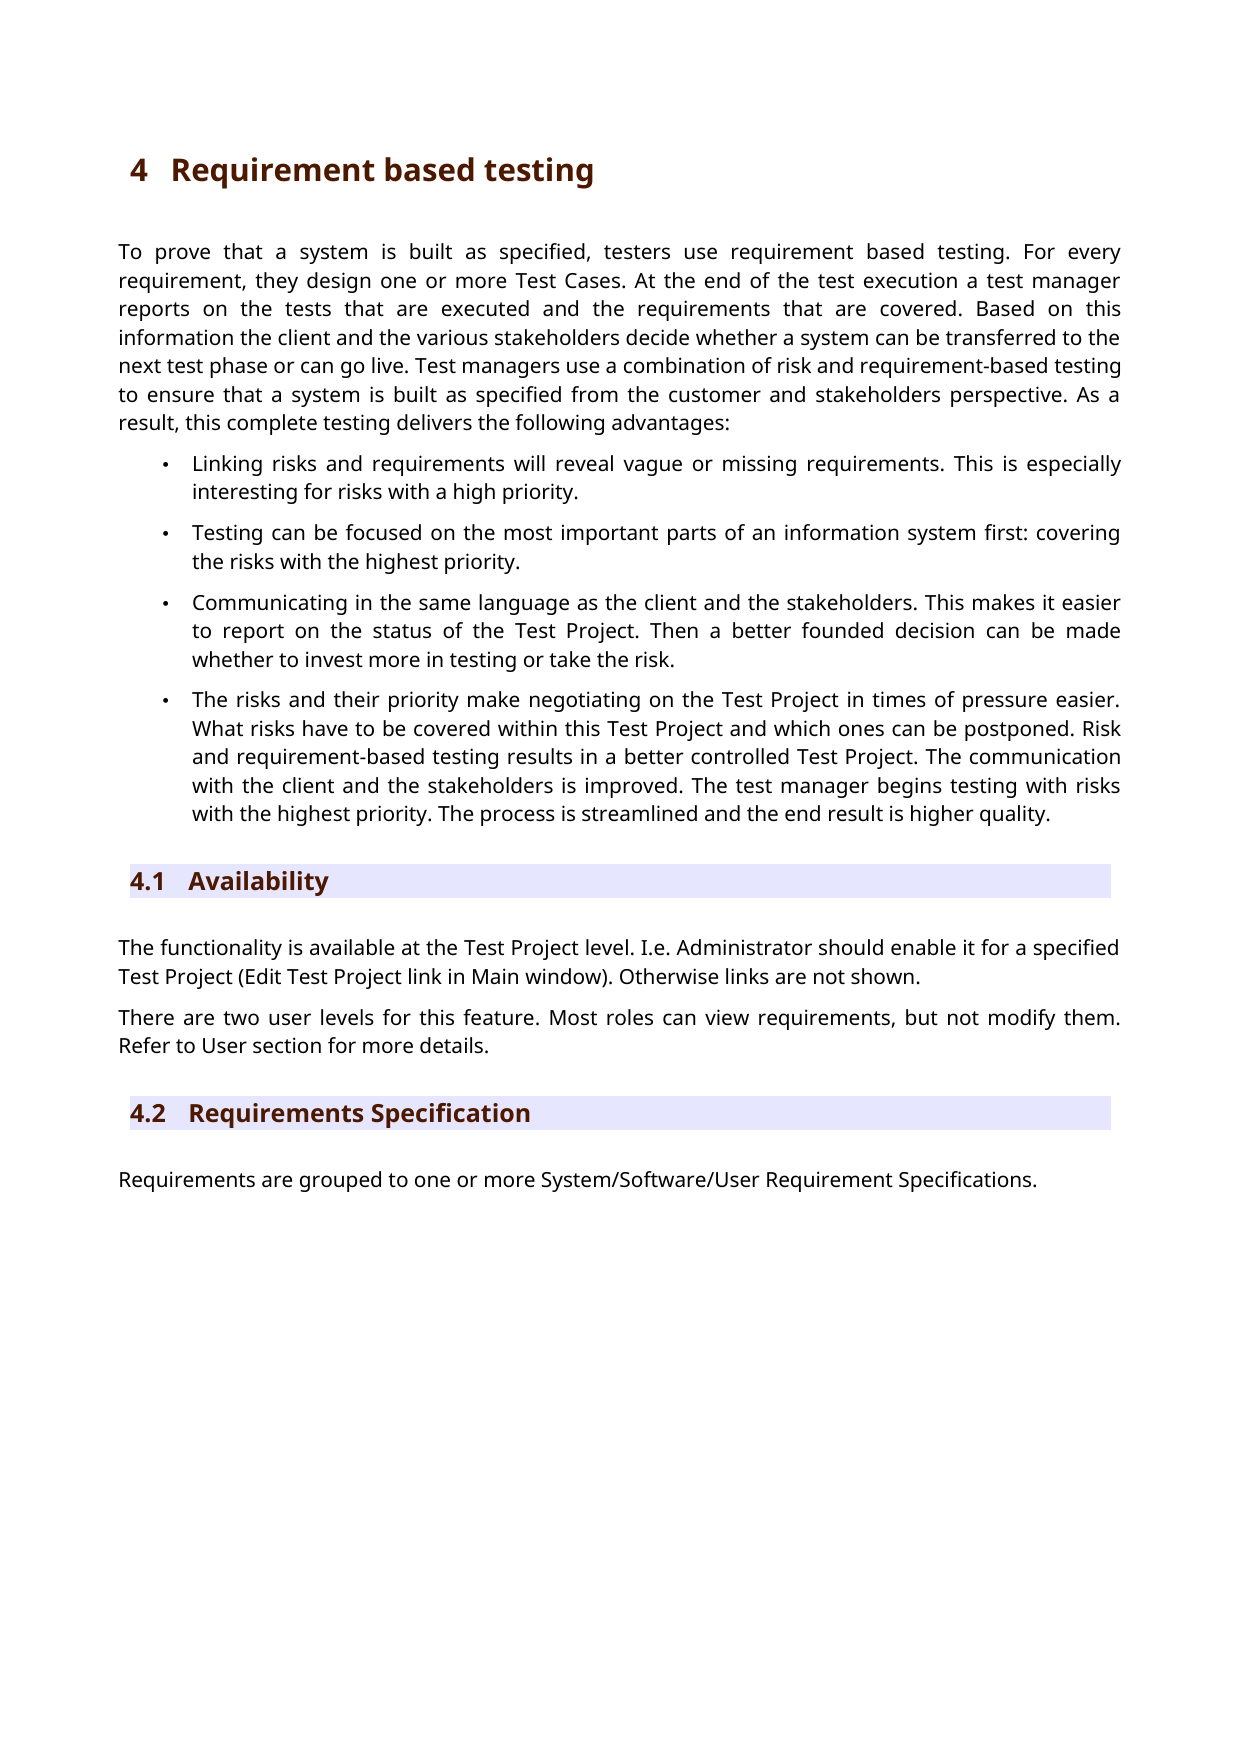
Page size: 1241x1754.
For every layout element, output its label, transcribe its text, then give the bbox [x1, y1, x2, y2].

list Linking risks and requirements will reveal vague or missing requirements. This is especially interesting for risks with a high priority. [162, 449, 1122, 506]
text To prove that a system is built as specified, testers use requirement based testing. For every requirement, they design one or more Test Cases. At the end of the test execution a test manager reports on the tests that are executed and the requirements that are covered. Based on this information the client and the various stakeholders decide whether a system can be transferred to the next test phase or can go live. Test managers use a combination of risk and requirement-based testing to ensure that a system is built as specified from the customer and stakeholders perspective. As a result, this complete testing delivers the following advantages: [118, 237, 1122, 437]
text There are two user levels for this feature. Most roles can view requirements, but not modify them. Refer to User section for more details. [118, 1003, 1122, 1060]
subtitle Requirement based testing [130, 148, 1111, 190]
list Testing can be focused on the most important parts of an information system first: covering the risks with the highest priority. [162, 518, 1122, 575]
text The functionality is available at the Test Project level. I.e. Administrator should enable it for a specified Test Project (Edit Test Project link in Main window). Otherwise links are not shown. [118, 933, 1122, 990]
list Communicating in the same language as the client and the stakeholders. This makes it easier to report on the status of the Test Project. Then a better founded decision can be made whether to invest more in testing or take the risk. [162, 588, 1122, 673]
subtitle Requirements Specification [130, 1096, 1111, 1130]
list The risks and their priority make negotiating on the Test Project in times of pressure easier. What risks have to be covered within this Test Project and which ones can be postponed. Risk and requirement-based testing results in a better controlled Test Project. The communication with the client and the stakeholders is improved. The test manager begins testing with risks with the highest priority. The process is streamlined and the end result is higher quality. [162, 686, 1122, 828]
subtitle Availability [130, 864, 1111, 898]
text Requirements are grouped to one or more System/Software/User Requirement Specifications. [118, 1165, 1122, 1194]
